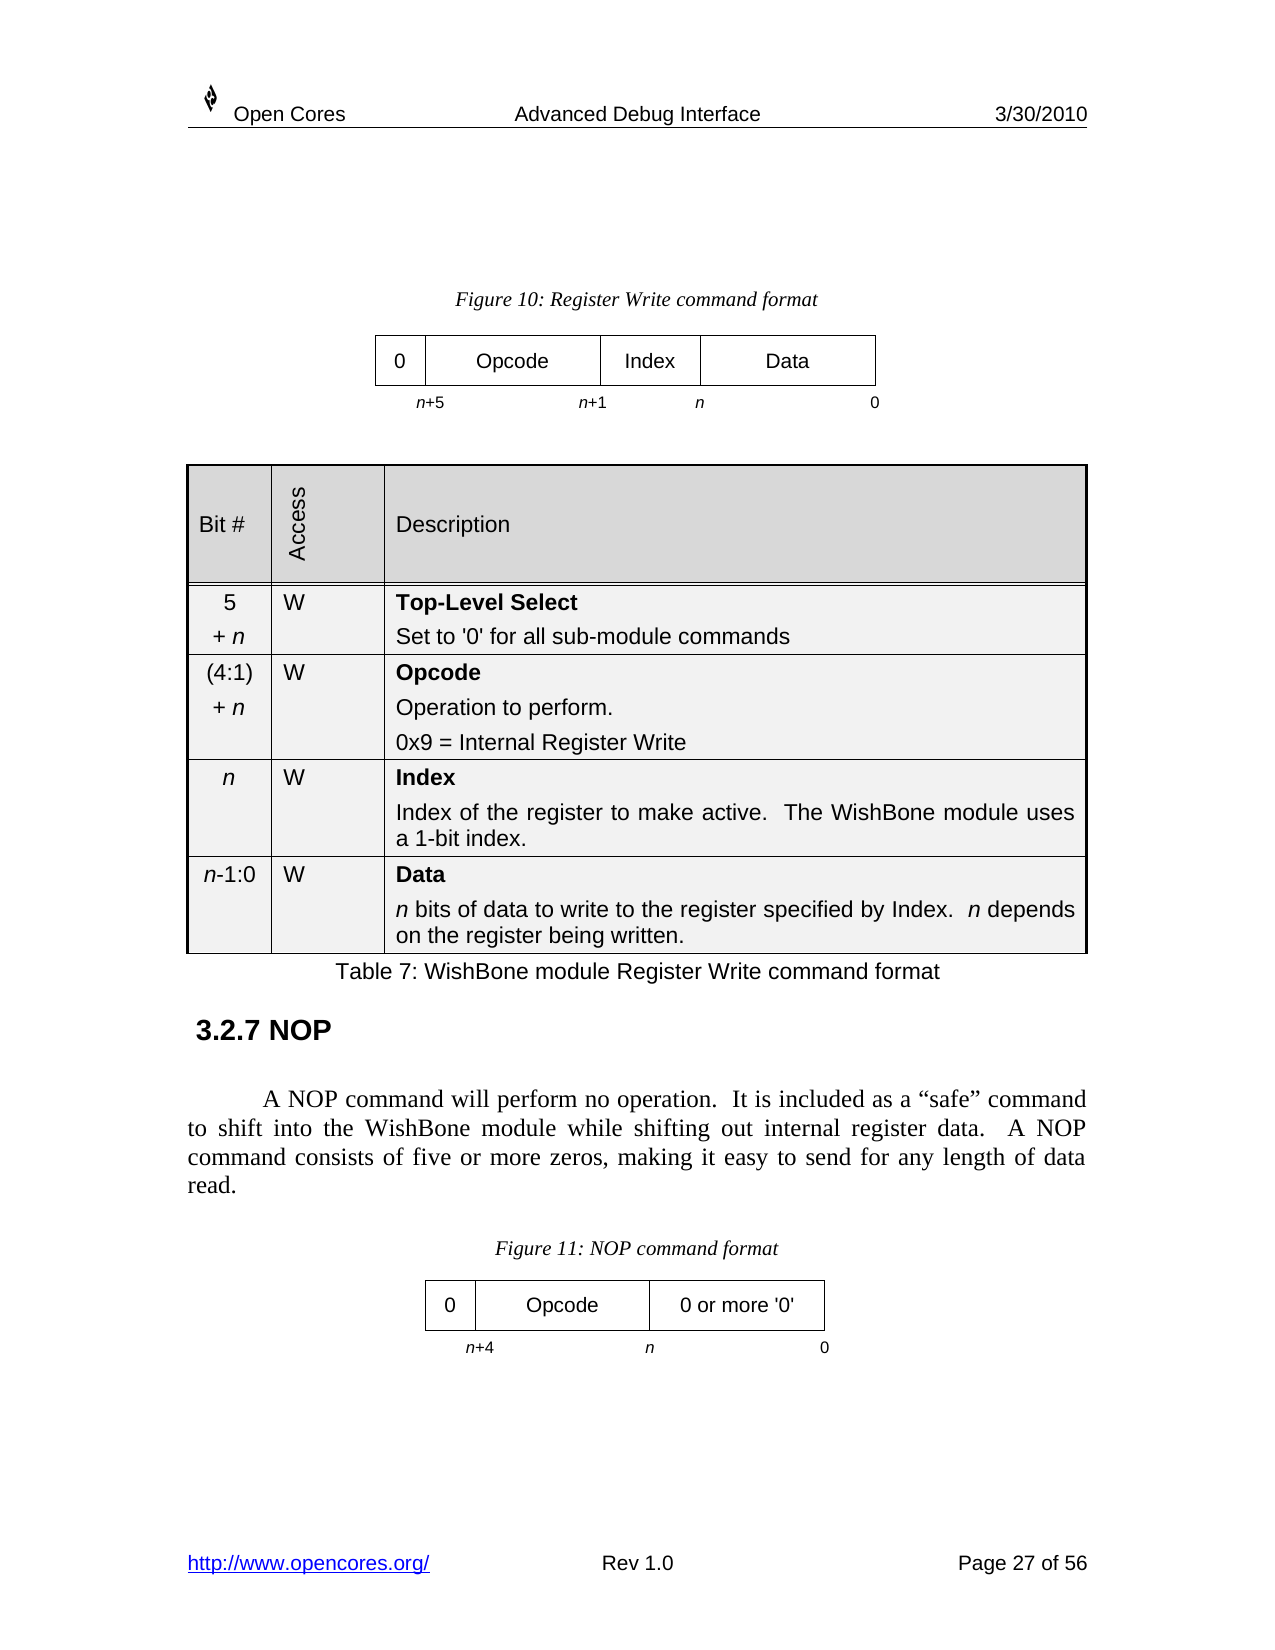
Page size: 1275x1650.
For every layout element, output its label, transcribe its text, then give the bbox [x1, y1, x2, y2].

table_cell n [189, 760, 271, 856]
table_cell 5 + n [189, 586, 271, 654]
table_cell Index Index of the register to make active. The WishBone module uses a 1-bit index. [385, 760, 1085, 856]
table_cell Data n bits of data to write to the register specified by Index. n depends on the register being written. [385, 857, 1085, 952]
table_cell Top-Level Select Set to '0' for all sub-module commands [385, 586, 1085, 654]
table_cell W [272, 760, 384, 856]
table_header Description [385, 466, 1085, 582]
text A NOP command will perform no operation. It is included as a “safe” command to shift into the WishBone module while shifting out internal register data. A NOP command consists of five or more zeros, making it easy to send for any length of data read. [187, 1084, 1087, 1199]
table_header Access [272, 466, 384, 582]
table_cell W [272, 857, 384, 952]
table_cell (4:1) + n [189, 655, 271, 759]
table_cell n-1:0 [189, 857, 271, 952]
table_header Bit # [189, 466, 271, 582]
table_cell Opcode Operation to perform. 0x9 = Internal Register Write [385, 655, 1085, 759]
text Table 7: WishBone module Register Write command format [187, 958, 1087, 984]
subtitle NOP [187, 1013, 1087, 1047]
table_cell W [272, 655, 384, 759]
text Figure 10: Register Write command format [375, 287, 900, 311]
text Figure 11: NOP command format [425, 1236, 850, 1260]
table_cell W [272, 586, 384, 654]
